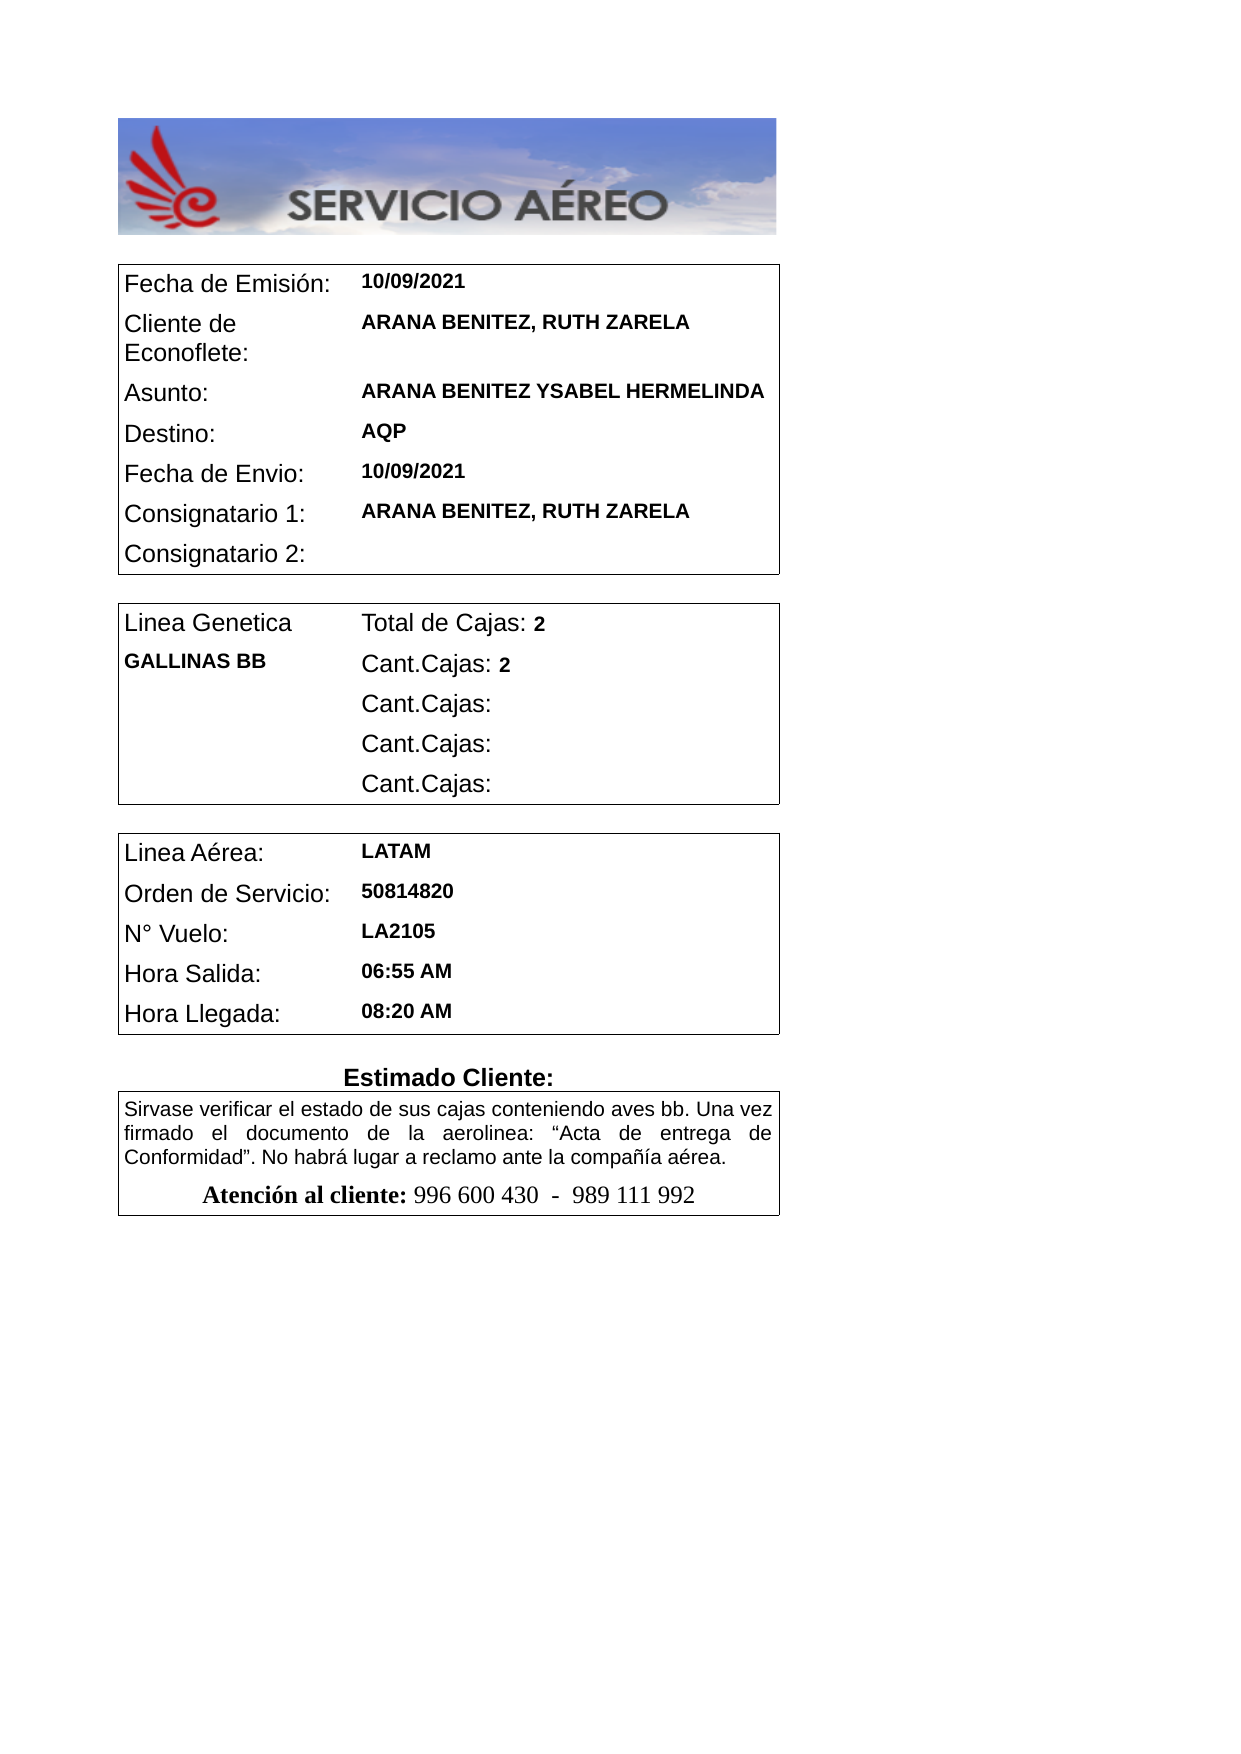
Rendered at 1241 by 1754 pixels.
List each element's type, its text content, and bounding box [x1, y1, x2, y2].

table_cell N° Vuelo: [119, 913, 356, 953]
table_header 10/09/2021 [356, 265, 779, 304]
table_cell Cliente de Econoflete: [119, 304, 356, 373]
picture [118, 118, 777, 235]
table_cell Hora Salida: [119, 953, 356, 993]
table_cell Consignatario 1: [119, 493, 356, 533]
table_cell ARANA BENITEZ, RUTH ZARELA [356, 493, 779, 533]
table_cell [118, 805, 356, 833]
table_cell GALLINAS BB [119, 643, 356, 683]
table_cell [119, 764, 356, 804]
table_cell Consignatario 2: [119, 534, 356, 574]
table_cell [356, 805, 779, 833]
table_cell ARANA BENITEZ YSABEL HERMELINDA [356, 373, 779, 413]
table_cell Cant.Cajas: [356, 683, 779, 723]
table_cell Cant.Cajas: [356, 723, 779, 763]
table_cell [356, 575, 779, 603]
table_cell Sirvase verificar el estado de sus cajas conteniendo aves bb. Una vez firmado el documento de la aerolinea: “Acta de entrega de Conformidad”. No habrá lugar a reclamo ante la compañía aérea. [119, 1092, 779, 1175]
table_cell Asunto: [119, 373, 356, 413]
table_cell ARANA BENITEZ, RUTH ZARELA [356, 304, 779, 373]
table_cell Cant.Cajas: [356, 764, 779, 804]
table_cell Fecha de Envio: [119, 453, 356, 493]
table_cell [119, 683, 356, 723]
table_cell Linea Genetica [119, 604, 356, 643]
table_header Fecha de Emisión: [119, 265, 356, 304]
table_cell Atención al cliente: 996 600 430 - 989 111 992 [119, 1175, 779, 1215]
table_cell 50814820 [356, 873, 779, 913]
table_cell 06:55 AM [356, 953, 779, 993]
table_cell 08:20 AM [356, 994, 779, 1034]
table_cell LA2105 [356, 913, 779, 953]
table_cell 10/09/2021 [356, 453, 779, 493]
table_cell AQP [356, 413, 779, 453]
table_cell LATAM [356, 834, 779, 873]
table_cell Hora Llegada: [119, 994, 356, 1034]
table_cell [356, 534, 779, 574]
table_cell Total de Cajas: 2 [356, 604, 779, 643]
table_cell Orden de Servicio: [119, 873, 356, 913]
table_cell Destino: [119, 413, 356, 453]
table_cell [119, 723, 356, 763]
table_cell [118, 575, 356, 603]
table_cell Cant.Cajas: 2 [356, 643, 779, 683]
table_cell Linea Aérea: [119, 834, 356, 873]
table_cell Estimado Cliente: [118, 1035, 779, 1091]
